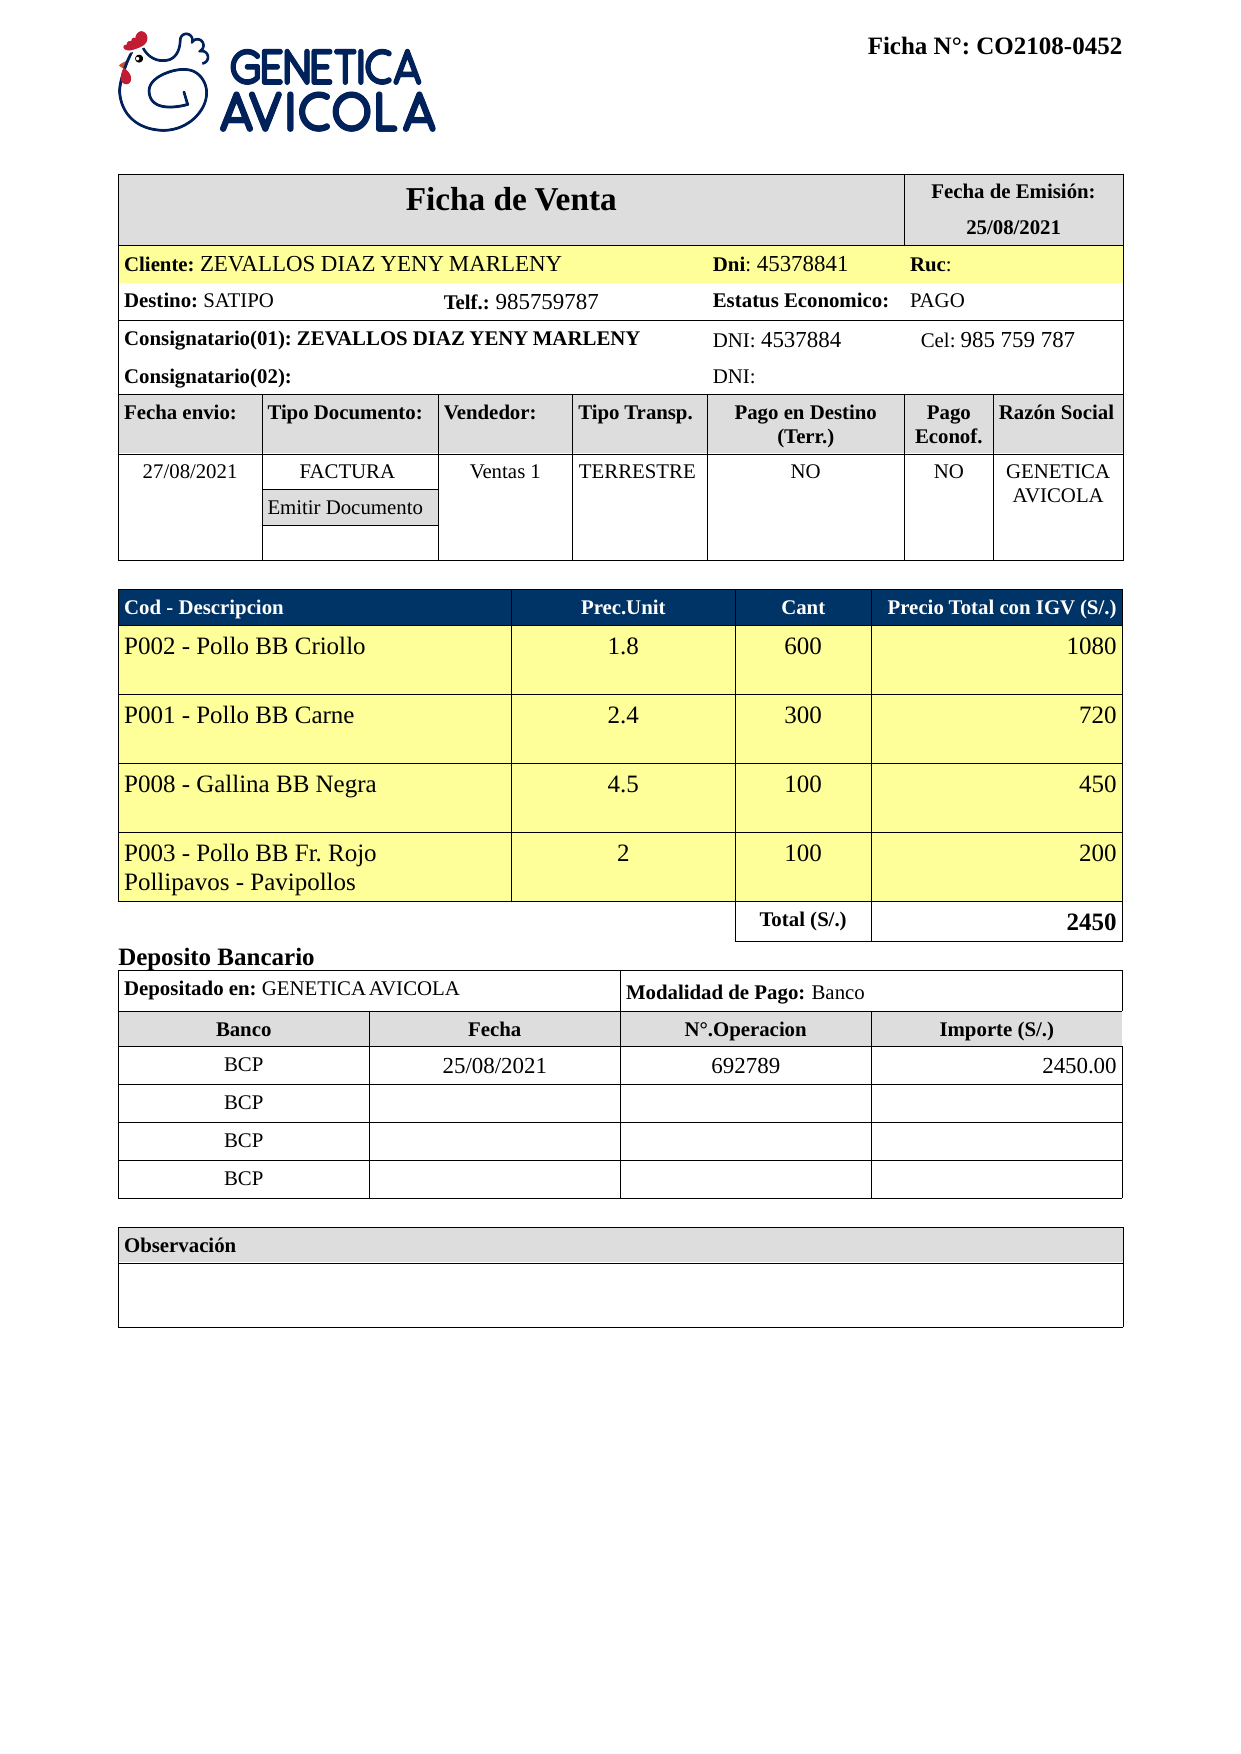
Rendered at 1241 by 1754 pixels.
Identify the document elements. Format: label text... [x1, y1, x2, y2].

table_cell NO [708, 455, 904, 560]
table_cell 2450.00 [872, 1047, 1122, 1084]
table_cell Tipo Documento: [263, 395, 438, 453]
table_cell 2 [512, 833, 735, 901]
table_header Depositado en: GENETICA AVICOLA [119, 971, 620, 1011]
table_cell Tipo Transp. [573, 395, 707, 453]
table_cell 100 [736, 764, 871, 832]
table_cell Total (S/.) [736, 902, 871, 941]
table_header Cod - Descripcion [119, 590, 511, 625]
table_cell Telf.: 985759787 [438, 283, 707, 320]
table_cell P008 - Gallina BB Negra [119, 764, 511, 832]
table_cell 720 [872, 695, 1122, 763]
table_cell [872, 1161, 1122, 1198]
table_cell Ruc: [904, 246, 1123, 283]
table_cell [370, 1085, 620, 1122]
table_cell BCP [119, 1047, 369, 1084]
table_cell N°.Operacion [621, 1012, 871, 1046]
table_cell 2450 [872, 902, 1122, 941]
table_cell 100 [736, 833, 871, 901]
table_cell Consignatario(01): ZEVALLOS DIAZ YENY MARLENY [119, 321, 707, 358]
table_cell Fecha [370, 1012, 620, 1046]
table_cell Pago en Destino (Terr.) [708, 395, 904, 453]
table_cell FACTURA [263, 455, 438, 489]
table_cell 300 [736, 695, 871, 763]
table_cell BCP [119, 1085, 369, 1122]
table_cell Importe (S/.) [872, 1012, 1122, 1046]
table_cell Vendedor: [439, 395, 572, 453]
table_cell 1.8 [512, 626, 735, 694]
table_cell 600 [736, 626, 871, 694]
table_header Precio Total con IGV (S/.) [872, 590, 1122, 625]
table_header Cant [736, 590, 871, 625]
table_cell Destino: SATIPO [119, 283, 438, 320]
table_cell 1080 [872, 626, 1122, 694]
table_cell 2.4 [512, 695, 735, 763]
text Deposito Bancario [118, 942, 1122, 970]
table_cell [511, 902, 735, 941]
table_cell [621, 1161, 871, 1198]
table_cell NO [905, 455, 993, 560]
table_cell Consignatario(02): [119, 358, 707, 394]
table_cell [621, 1085, 871, 1122]
table_header Ficha de Venta [119, 175, 904, 245]
table_cell P003 - Pollo BB Fr. Rojo Pollipavos - Pavipollos [119, 833, 511, 901]
table_cell 4.5 [512, 764, 735, 832]
table_cell Cliente: ZEVALLOS DIAZ YENY MARLENY [119, 246, 707, 283]
table_cell [263, 526, 438, 560]
table_cell 692789 [621, 1047, 871, 1084]
table_cell TERRESTRE [573, 455, 707, 560]
table_cell Emitir Documento [263, 490, 438, 525]
table_header Prec.Unit [512, 590, 735, 625]
table_cell Pago Econof. [905, 395, 993, 453]
table_header Observación [119, 1228, 1123, 1262]
table_cell [872, 1123, 1122, 1160]
table_cell GENETICA AVICOLA [994, 455, 1123, 560]
table_cell [119, 1264, 1123, 1327]
table_cell [370, 1123, 620, 1160]
table_header Fecha de Emisión: [905, 175, 1123, 209]
table_cell Ventas 1 [439, 455, 572, 560]
table_cell Estatus Economico: [707, 283, 904, 320]
table_cell P001 - Pollo BB Carne [119, 695, 511, 763]
table_cell [118, 902, 511, 941]
table_cell 25/08/2021 [370, 1047, 620, 1084]
picture [118, 31, 436, 132]
table_cell PAGO [904, 283, 1123, 320]
table_cell Cel: 985 759 787 [915, 321, 1123, 358]
table_cell DNI: [707, 358, 1123, 394]
table_cell DNI: 4537884 [707, 321, 915, 358]
table_cell Razón Social [994, 395, 1123, 453]
table_cell [872, 1085, 1122, 1122]
table_cell Fecha envio: [119, 395, 262, 453]
table_cell 25/08/2021 [905, 209, 1123, 245]
table_cell BCP [119, 1161, 369, 1198]
table_cell Banco [119, 1012, 369, 1046]
table_cell Dni: 45378841 [707, 246, 904, 283]
table_cell 200 [872, 833, 1122, 901]
table_cell P002 - Pollo BB Criollo [119, 626, 511, 694]
table_cell 27/08/2021 [119, 455, 262, 560]
table_cell [370, 1161, 620, 1198]
table_cell BCP [119, 1123, 369, 1160]
table_cell [621, 1123, 871, 1160]
table_cell 450 [872, 764, 1122, 832]
table_header Modalidad de Pago: Banco [621, 971, 1122, 1011]
